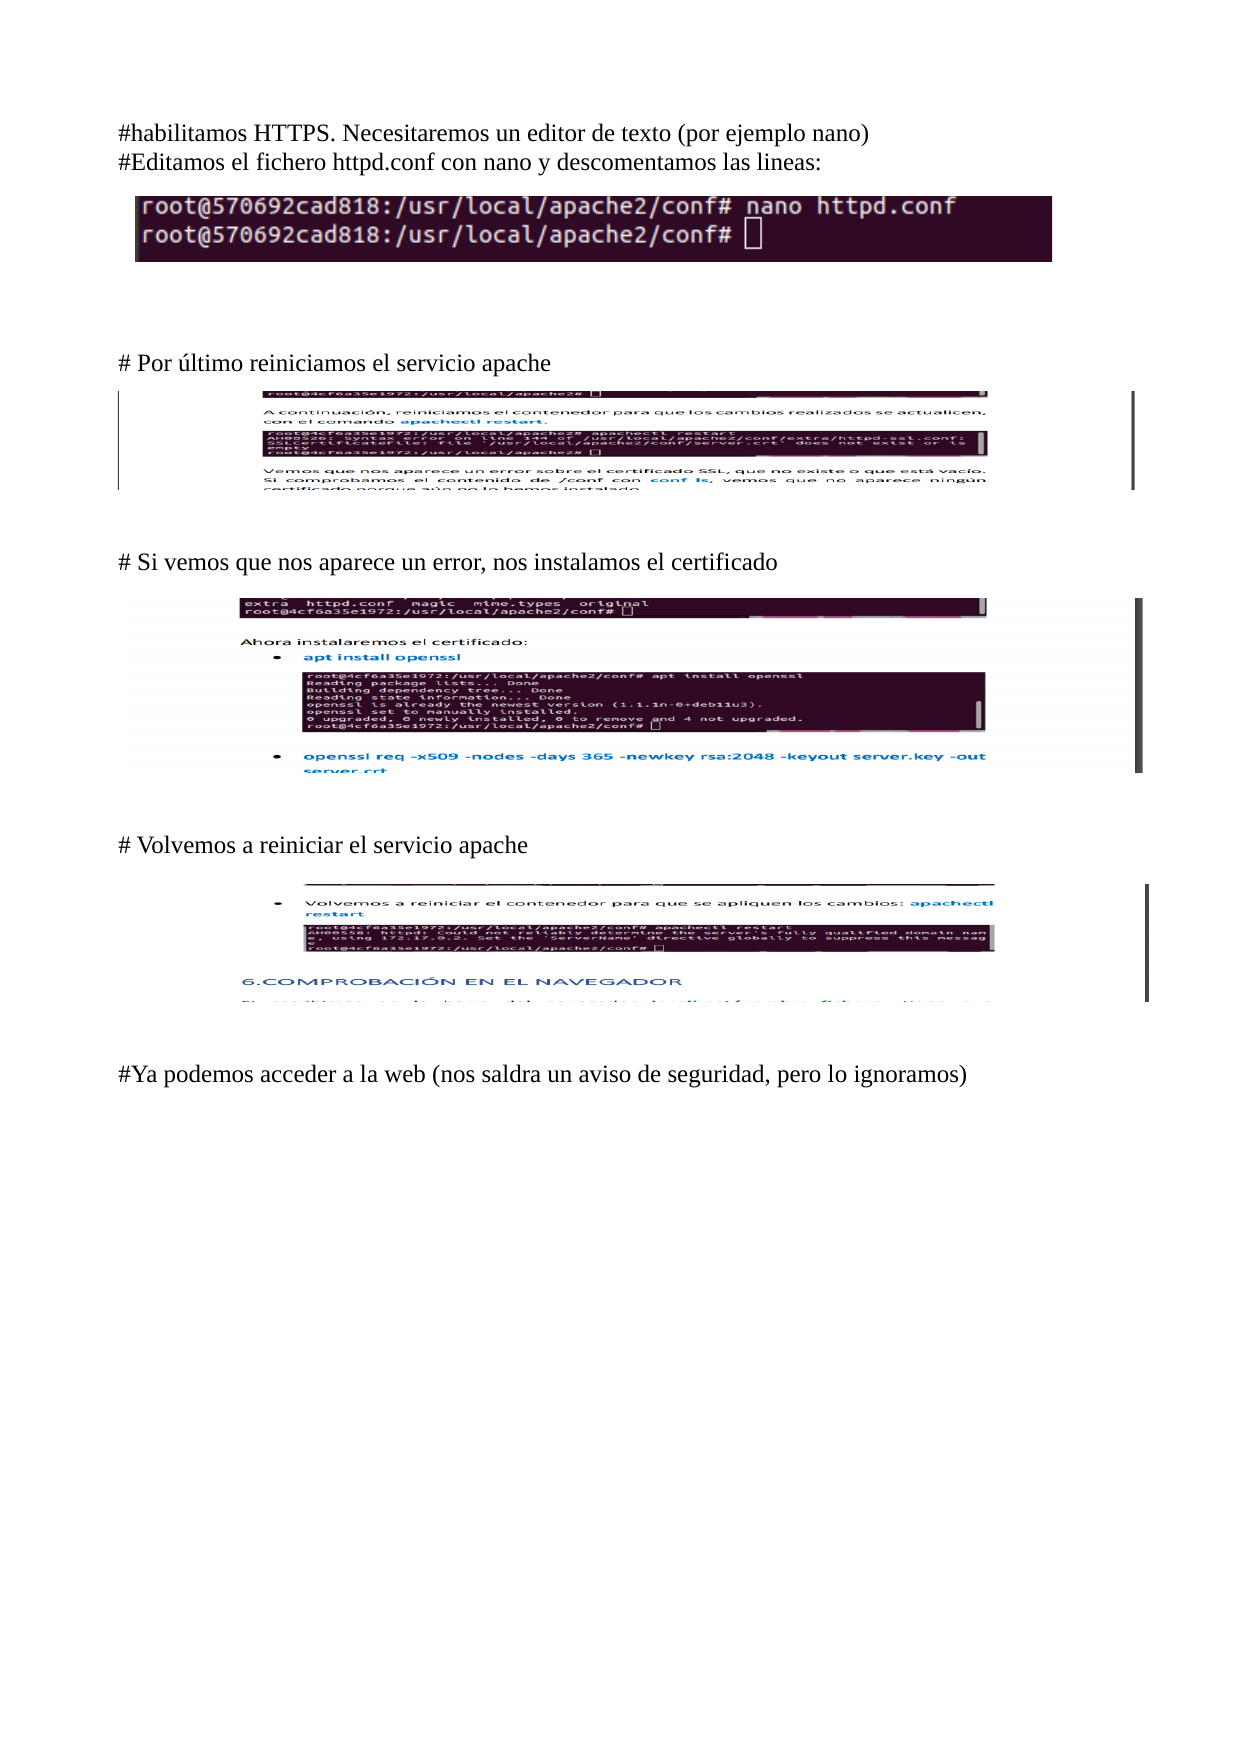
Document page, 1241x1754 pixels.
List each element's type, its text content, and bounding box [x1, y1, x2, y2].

picture [128, 598, 1143, 773]
text #habilitamos HTTPS. Necesitaremos un editor de texto (por ejemplo nano) [118, 118, 1122, 147]
picture [135, 196, 1053, 262]
picture [117, 391, 1135, 490]
text #Editamos el fichero httpd.conf con nano y descomentamos las lineas: [118, 147, 1122, 176]
text # Por último reiniciamos el servicio apache [118, 348, 1122, 377]
text #Ya podemos acceder a la web (nos saldra un aviso de seguridad, pero lo ignoramos) [118, 1059, 1122, 1088]
picture [127, 884, 1149, 1002]
text # Si vemos que nos aparece un error, nos instalamos el certificado [118, 547, 1122, 576]
text # Volvemos a reiniciar el servicio apache [118, 830, 1122, 859]
